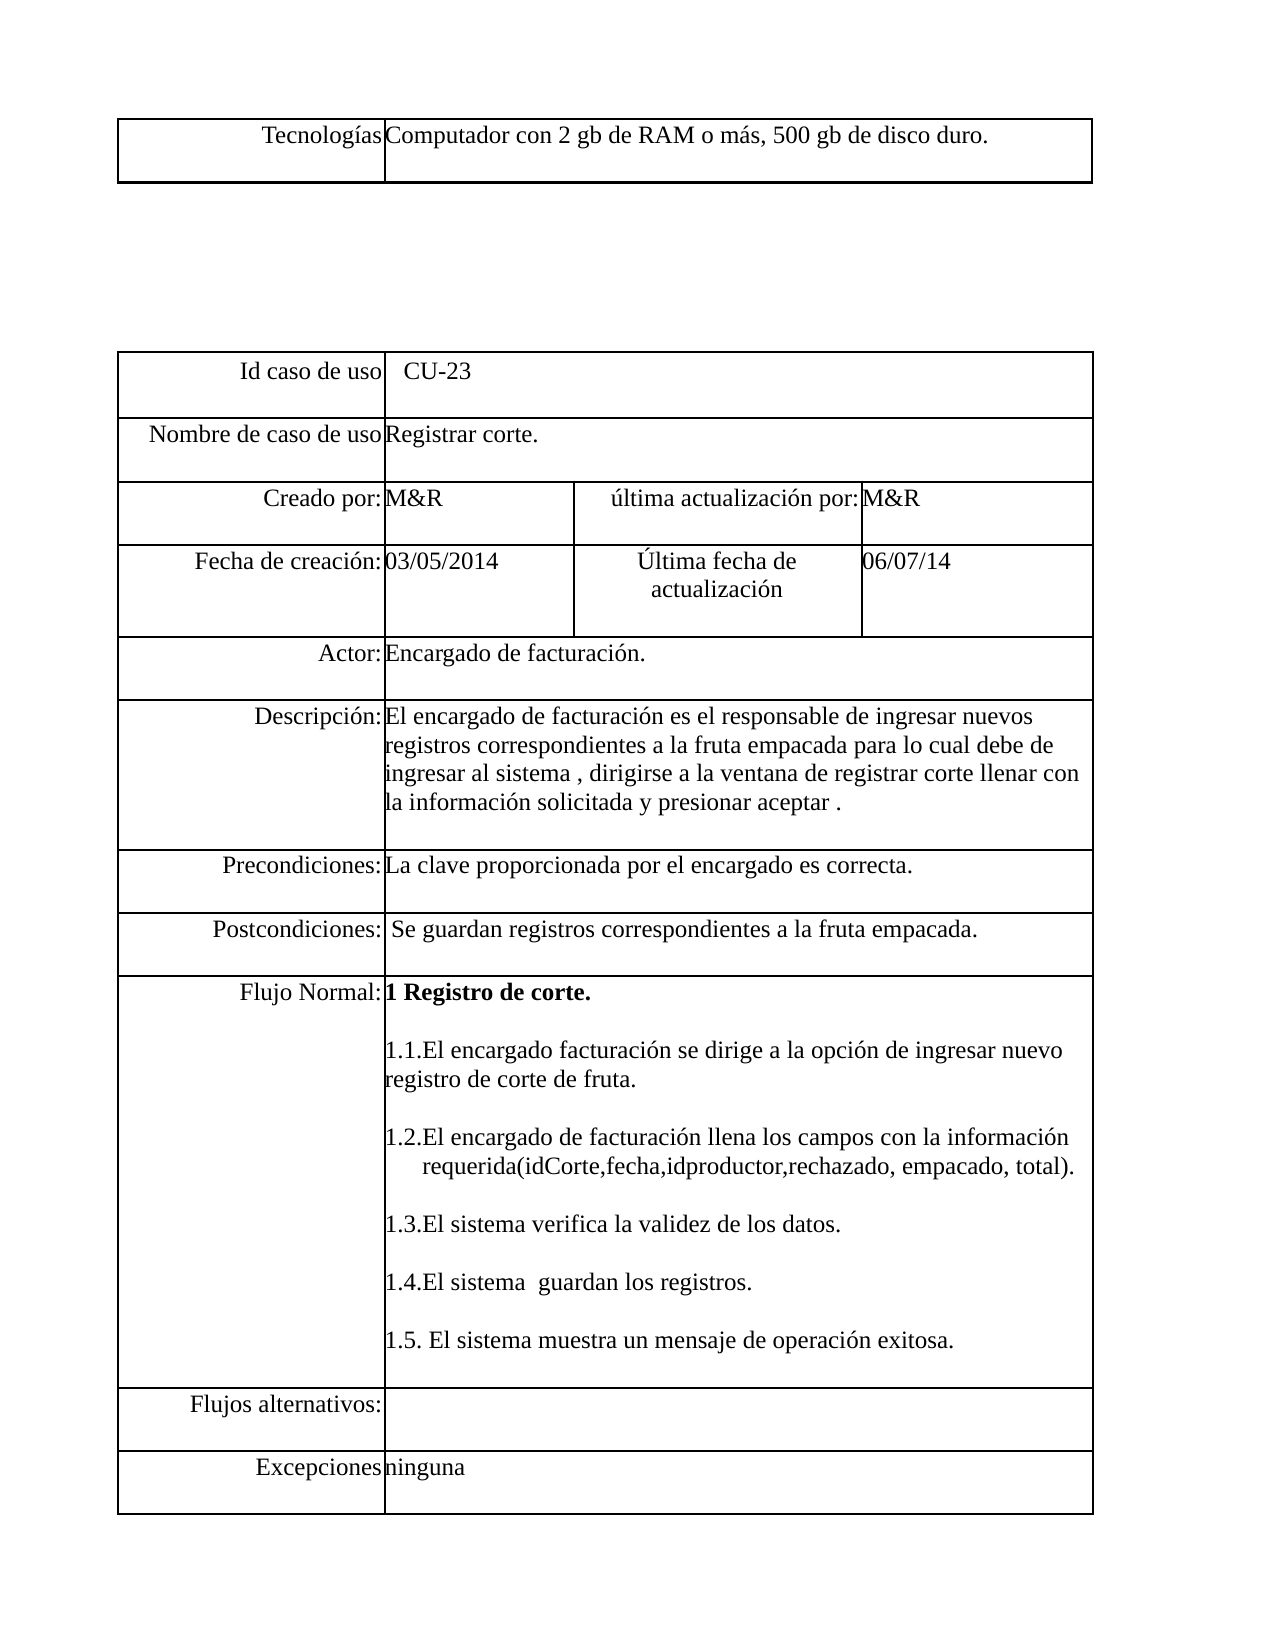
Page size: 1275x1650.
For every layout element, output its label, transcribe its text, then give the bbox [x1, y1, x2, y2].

table_cell El encargado de facturación es el responsable de ingresar nuevos registros correspondientes a la fruta empacada para lo cual debe de ingresar al sistema , dirigirse a la ventana de registrar corte llenar con la información solicitada y presionar aceptar . [386, 701, 1092, 848]
table_cell Nombre de caso de uso [119, 419, 384, 481]
table_cell Fecha de creación: [119, 546, 384, 636]
table_cell Precondiciones: [119, 851, 384, 912]
table_cell Actor: [119, 638, 384, 699]
table_cell Registrar corte. [386, 419, 1092, 481]
table_cell última actualización por: [575, 483, 861, 544]
table_cell [386, 1389, 1092, 1450]
table_cell Flujo Normal: [119, 977, 384, 1387]
table_cell Excepciones [119, 1452, 384, 1513]
table_cell ninguna [386, 1452, 1092, 1513]
table_cell M&R [386, 483, 573, 544]
table_header CU-23 [386, 353, 1092, 417]
table_cell Última fecha de actualización [575, 546, 861, 636]
table_cell Creado por: [119, 483, 384, 544]
table_cell 03/05/2014 [386, 546, 573, 636]
table_cell 1 Registro de corte. 1.1.El encargado facturación se dirige a la opción de ingresar nuevo registro de corte de fruta. 1.2.El encargado de facturación llena los campos con la información requerida(idCorte,fecha,idproductor,rechazado, empacado, total). 1.3.El sistema verifica la validez de los datos. 1.4.El sistema guardan los registros. 1.5. El sistema muestra un mensaje de operación exitosa. [386, 977, 1092, 1387]
table_cell La clave proporcionada por el encargado es correcta. [386, 851, 1092, 912]
table_cell Flujos alternativos: [119, 1389, 384, 1450]
table_cell Tecnologías [119, 120, 384, 181]
table_cell 07/06/14 [863, 546, 1092, 636]
table_cell Postcondiciones: [119, 914, 384, 975]
table_header Id caso de uso [119, 353, 384, 417]
table_cell Computador con 2 gb de RAM o más, 500 gb de disco duro. [386, 120, 1091, 181]
table_cell Se guardan registros correspondientes a la fruta empacada. [386, 914, 1092, 975]
table_cell Descripción: [119, 701, 384, 848]
table_cell Encargado de facturación. [386, 638, 1092, 699]
table_cell M&R [863, 483, 1092, 544]
